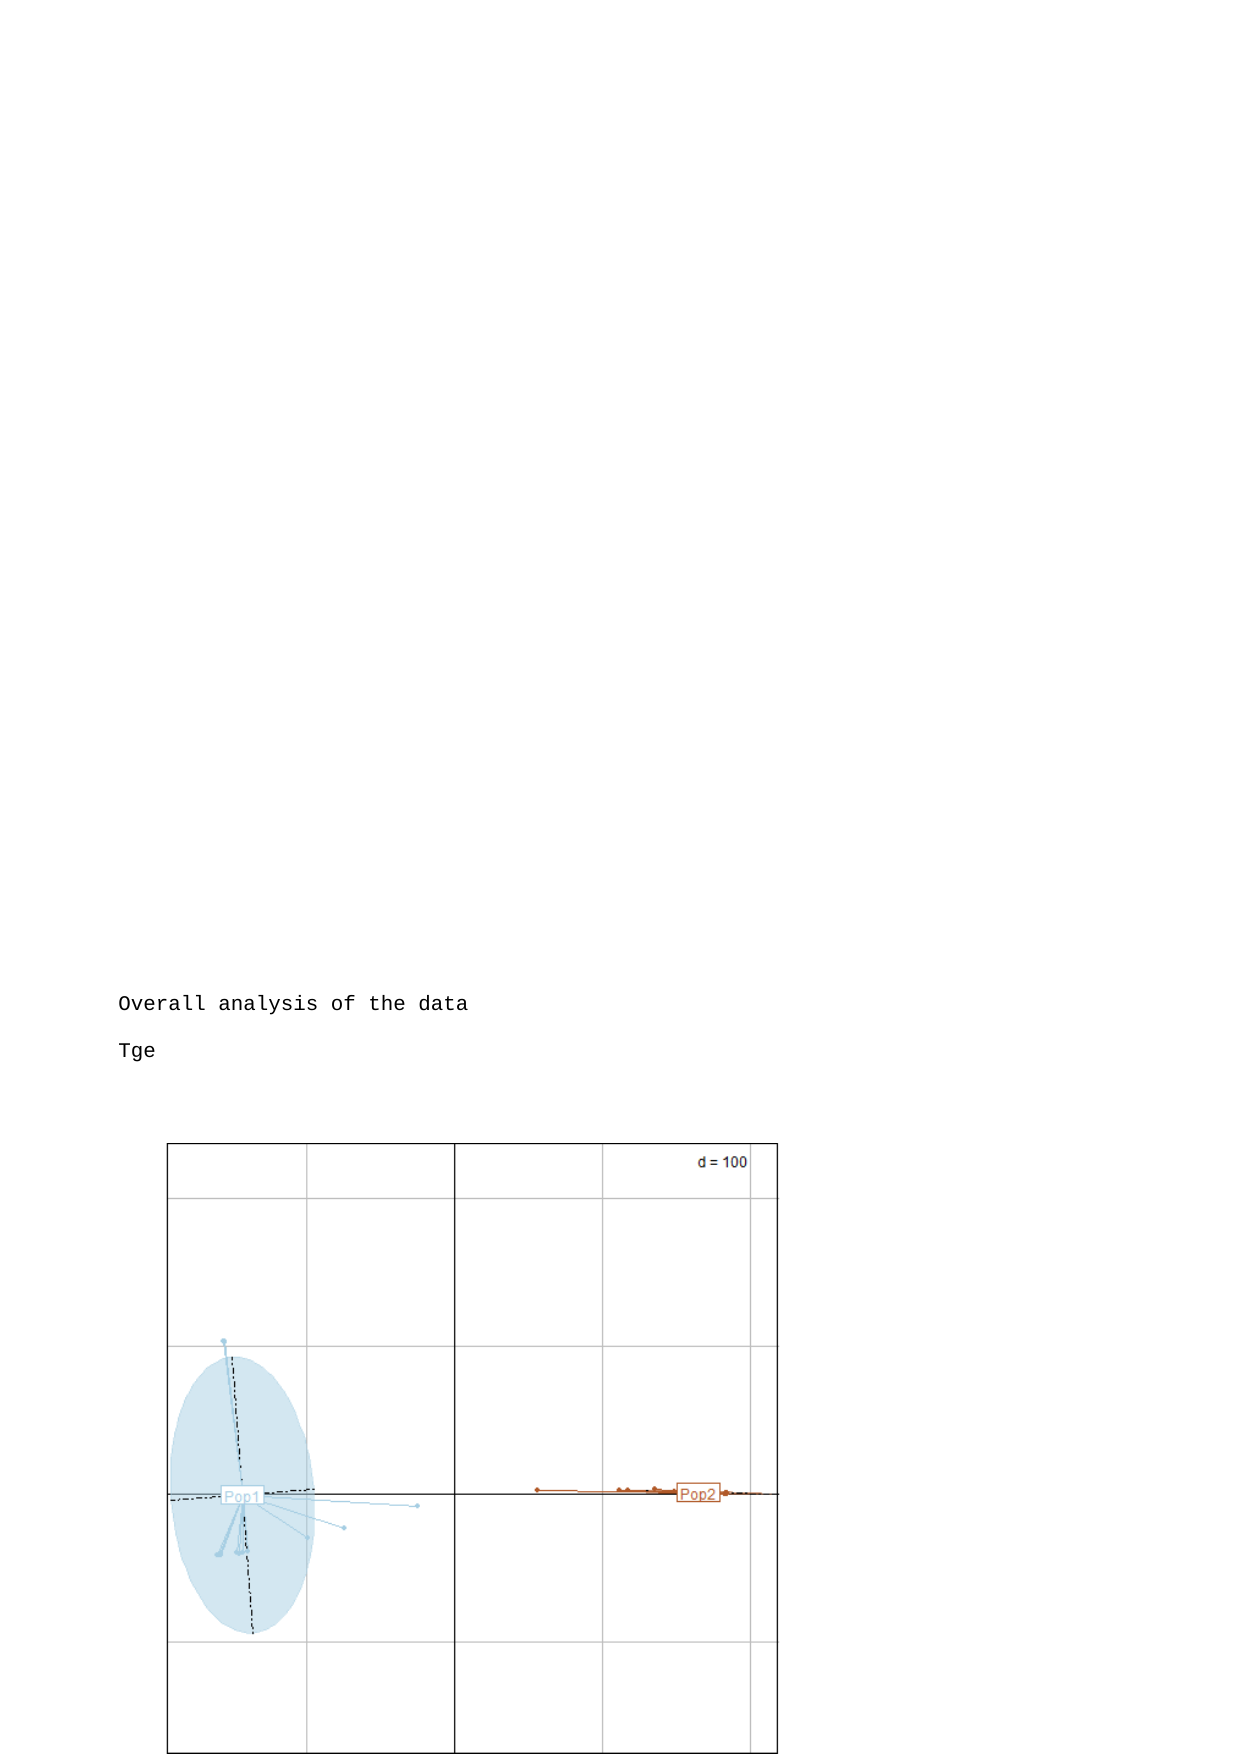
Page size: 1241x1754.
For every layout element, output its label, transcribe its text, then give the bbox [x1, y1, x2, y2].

text Tge [118, 1040, 1122, 1064]
text Overall analysis of the data [118, 993, 1122, 1017]
text Tms [827, 1300, 1122, 1324]
picture [118, 1143, 827, 1754]
